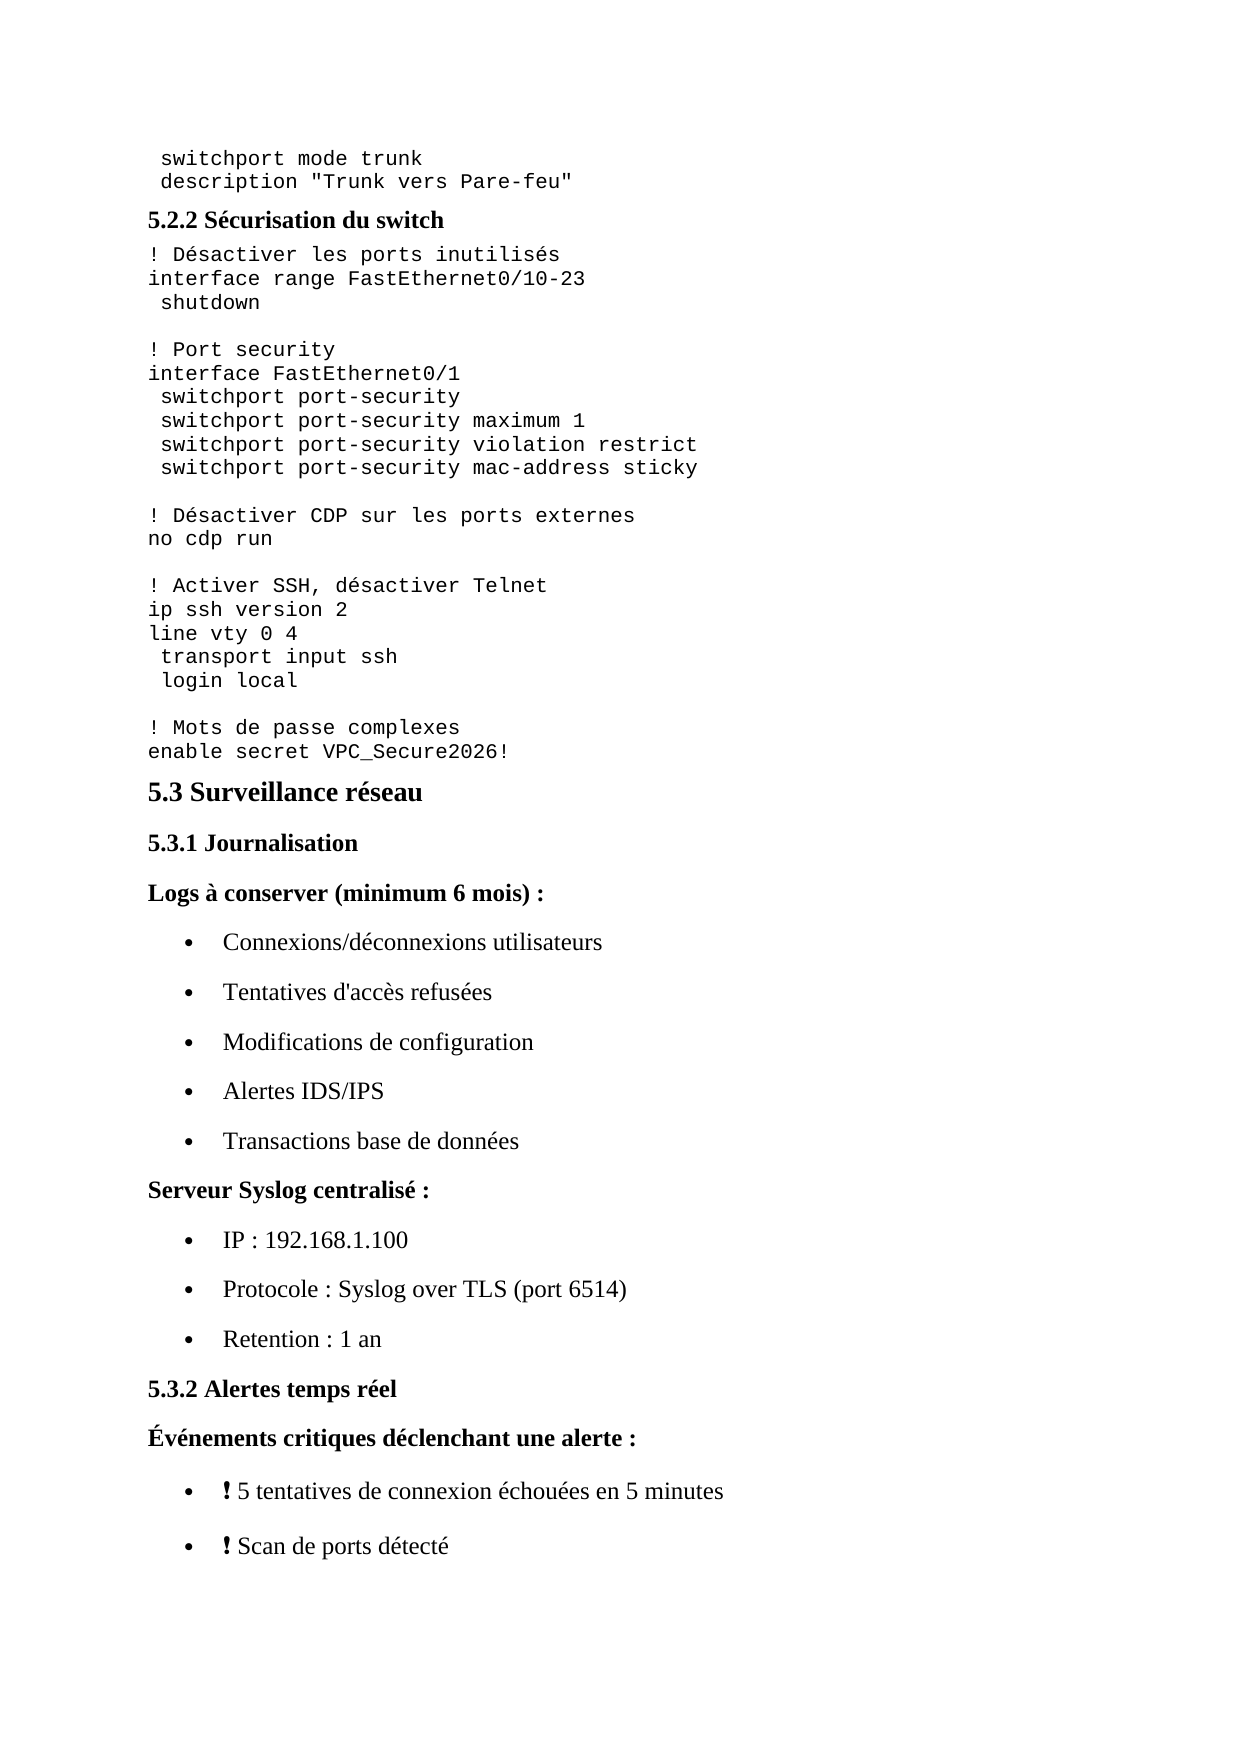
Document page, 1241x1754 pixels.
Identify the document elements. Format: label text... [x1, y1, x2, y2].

text login local [148, 670, 1093, 694]
text ! Désactiver les ports inutilisés [148, 244, 1093, 268]
list IP : 192.168.1.100 [185, 1225, 1093, 1254]
list Modifications de configuration [185, 1027, 1093, 1055]
text interface range FastEthernet0/10-23 [148, 268, 1093, 292]
list Connexions/déconnexions utilisateurs [185, 927, 1093, 956]
text Événements critiques déclenchant une alerte : [148, 1423, 1093, 1452]
text switchport port-security violation restrict [148, 434, 1093, 457]
list Transactions base de données [185, 1126, 1093, 1154]
text ! Désactiver CDP sur les ports externes [148, 504, 1093, 528]
text description "Trunk vers Pare-feu" [148, 171, 1093, 195]
text Serveur Syslog centralisé : [148, 1175, 1093, 1204]
subtitle 5.2.2 Sécurisation du switch [148, 205, 1093, 234]
list ❗ 5 tentatives de connexion échouées en 5 minutes [185, 1473, 1093, 1507]
text ! Activer SSH, désactiver Telnet [148, 576, 1093, 599]
subtitle 5.3.2 Alertes temps réel [148, 1374, 1093, 1402]
text switchport port-security mac-address sticky [148, 457, 1093, 481]
text ! Port security [148, 339, 1093, 363]
list ❗ Scan de ports détecté [185, 1528, 1093, 1562]
list Protocole : Syslog over TLS (port 6514) [185, 1274, 1093, 1303]
list Tentatives d'accès refusées [185, 977, 1093, 1006]
text interface FastEthernet0/1 [148, 363, 1093, 386]
text enable secret VPC_Secure2026! [148, 741, 1093, 765]
text shutdown [148, 292, 1093, 315]
text switchport mode trunk [148, 148, 1093, 171]
text ip ssh version 2 [148, 599, 1093, 623]
text no cdp run [148, 528, 1093, 552]
text switchport port-security [148, 386, 1093, 410]
list Alertes IDS/IPS [185, 1076, 1093, 1105]
text transport input ssh [148, 646, 1093, 670]
text ! Mots de passe complexes [148, 717, 1093, 741]
text switchport port-security maximum 1 [148, 410, 1093, 434]
text line vty 0 4 [148, 623, 1093, 646]
subtitle 5.3 Surveillance réseau [148, 775, 1093, 807]
subtitle 5.3.1 Journalisation [148, 828, 1093, 857]
list Retention : 1 an [185, 1324, 1093, 1353]
text Logs à conserver (minimum 6 mois) : [148, 878, 1093, 907]
